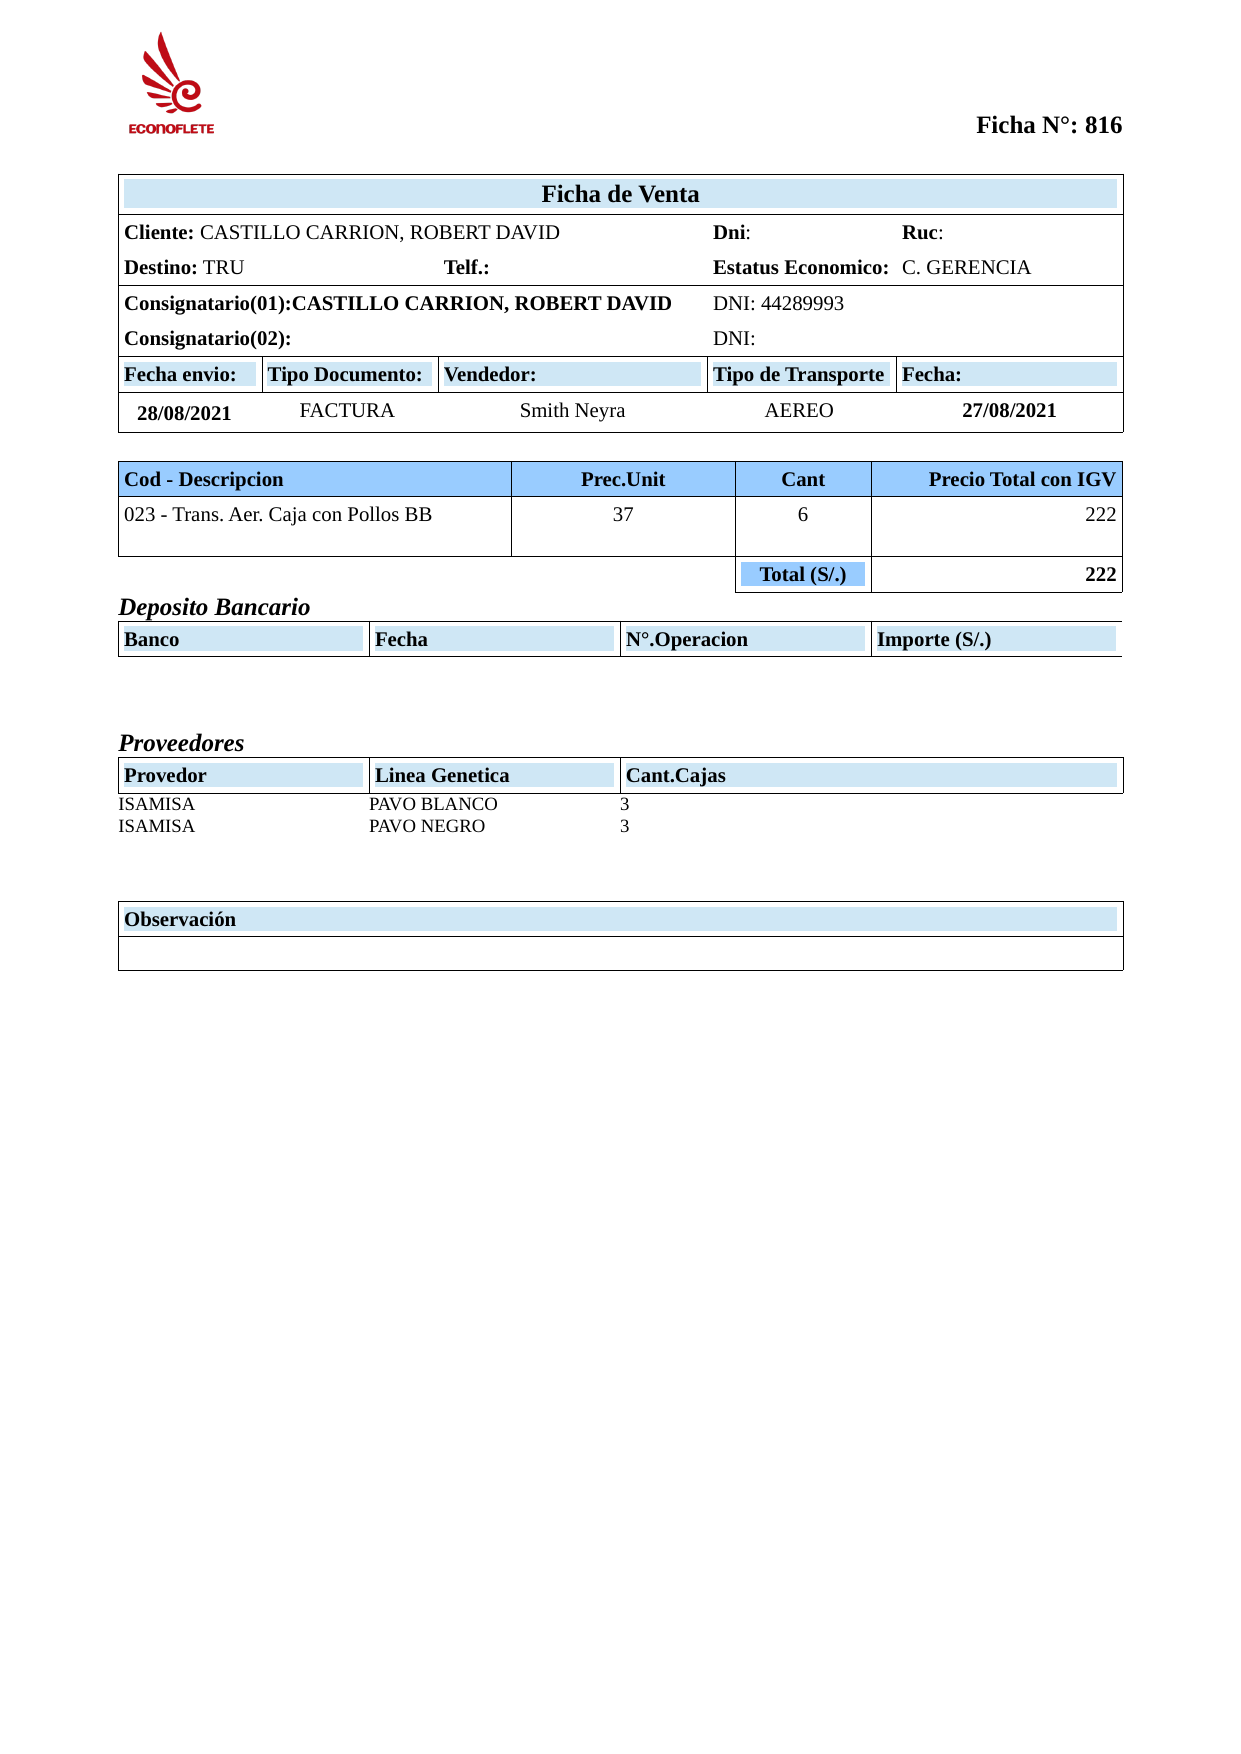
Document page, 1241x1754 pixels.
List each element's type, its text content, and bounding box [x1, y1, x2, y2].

table_cell 3 [620, 815, 1123, 836]
table_header N°.Operacion [621, 622, 871, 656]
table_cell [620, 705, 871, 728]
table_cell Telf.: [438, 249, 707, 285]
table_cell [620, 680, 871, 704]
table_cell FACTURA [262, 393, 438, 432]
table_cell Estatus Economico: [707, 249, 896, 285]
table_cell [871, 657, 1122, 680]
table_header Banco [119, 622, 369, 656]
table_cell PAVO BLANCO [369, 794, 620, 814]
text Proveedores [118, 728, 1122, 757]
table_header Provedor [119, 758, 369, 793]
table_cell AEREO [707, 393, 896, 432]
table_header Observación [119, 902, 1123, 936]
table_cell Ruc: [896, 215, 1123, 249]
table_cell [119, 937, 1123, 969]
table_cell [118, 858, 369, 879]
table_cell DNI: [707, 321, 1123, 356]
table_cell [620, 836, 1123, 858]
table_cell ISAMISA [118, 815, 369, 836]
table_header Precio Total con IGV [872, 462, 1122, 496]
table_cell Tipo de Transporte [708, 357, 896, 392]
table_cell 37 [512, 497, 735, 556]
table_cell PAVO NEGRO [369, 815, 620, 836]
table_header Cod - Descripcion [119, 462, 511, 496]
table_cell [620, 858, 1123, 879]
table_cell [871, 705, 1122, 728]
table_cell C. GERENCIA [896, 249, 1123, 285]
table_cell Fecha envio: [119, 357, 262, 392]
table_cell 222 [872, 497, 1122, 556]
table_cell [369, 858, 620, 879]
table_cell [118, 836, 369, 858]
table_cell Destino: TRU [119, 249, 438, 285]
text Deposito Bancario [118, 592, 1122, 621]
table_cell [118, 557, 511, 592]
picture [118, 31, 225, 134]
table_cell [369, 836, 620, 858]
table_cell [511, 557, 735, 592]
table_header Importe (S/.) [872, 622, 1122, 656]
table_cell Consignatario(02): [119, 321, 707, 356]
table_cell [118, 680, 369, 704]
table_cell 27/08/2021 [896, 393, 1123, 432]
table_cell [118, 657, 369, 680]
table_cell [369, 879, 620, 901]
table_cell [369, 680, 620, 704]
table_cell Consignatario(01):CASTILLO CARRION, ROBERT DAVID [119, 286, 707, 321]
table_cell [118, 879, 369, 901]
table_cell 3 [620, 794, 1123, 814]
table_header Cant [736, 462, 871, 496]
table_cell 6 [736, 497, 871, 556]
table_cell [871, 680, 1122, 704]
table_cell Total (S/.) [736, 557, 871, 592]
table_header Cant.Cajas [621, 758, 1123, 793]
table_cell [620, 657, 871, 680]
table_cell [369, 657, 620, 680]
table_cell Tipo Documento: [263, 357, 438, 392]
table_header Ficha de Venta [119, 175, 1123, 214]
table_cell Smith Neyra [438, 393, 707, 432]
table_header Linea Genetica [370, 758, 620, 793]
table_cell 222 [872, 557, 1122, 592]
table_cell 28/08/2021 [119, 393, 262, 432]
table_cell Cliente: CASTILLO CARRION, ROBERT DAVID [119, 215, 707, 249]
table_cell 023 - Trans. Aer. Caja con Pollos BB [119, 497, 511, 556]
table_cell Fecha: [897, 357, 1123, 392]
table_header Prec.Unit [512, 462, 735, 496]
table_cell [118, 705, 369, 728]
table_header Fecha [370, 622, 620, 656]
table_cell [369, 705, 620, 728]
table_cell Vendedor: [439, 357, 707, 392]
table_cell [620, 879, 1123, 901]
table_cell DNI: 44289993 [707, 286, 1123, 321]
table_cell Dni: [707, 215, 896, 249]
table_cell ISAMISA [118, 794, 369, 814]
